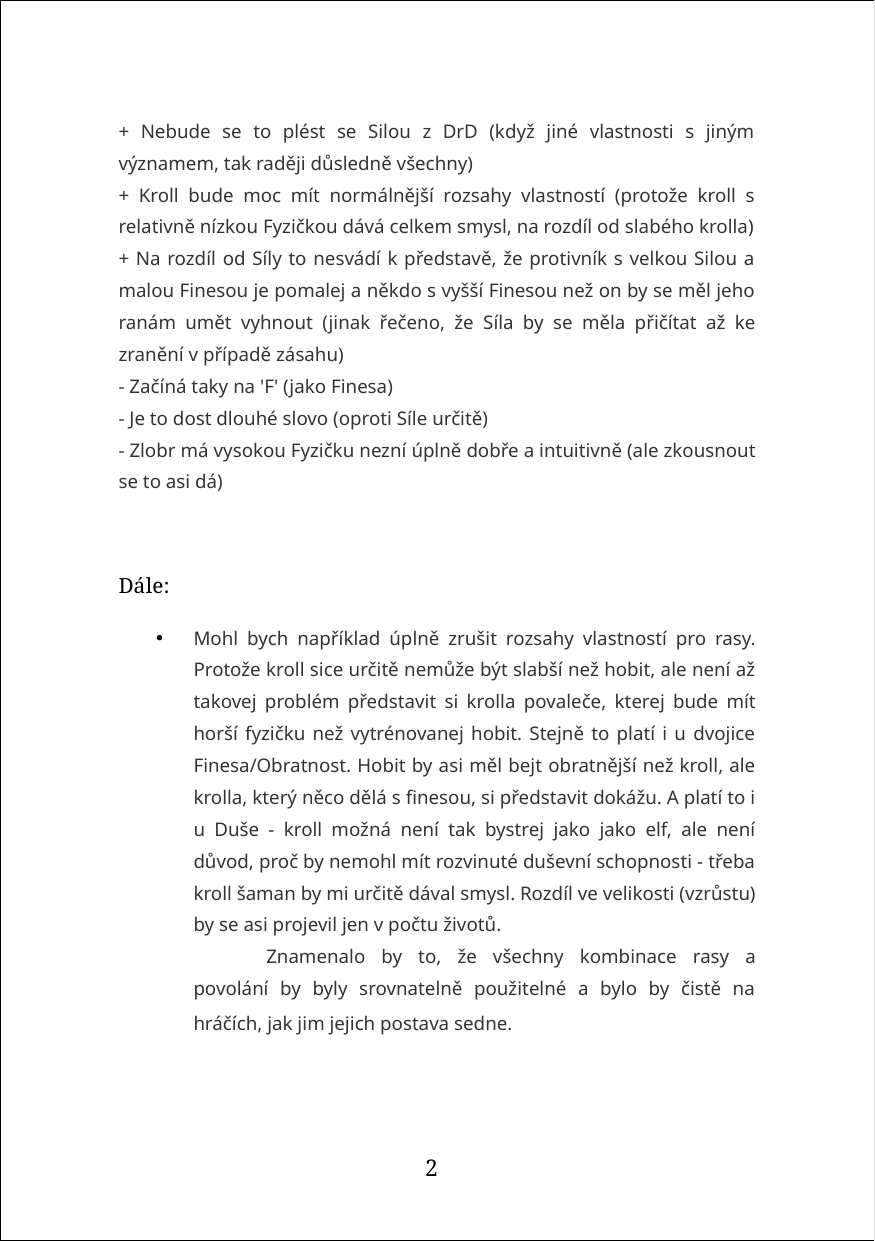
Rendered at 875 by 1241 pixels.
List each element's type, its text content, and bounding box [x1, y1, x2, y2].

text Dále: [118, 572, 756, 600]
text + Nebude se to plést se Silou z DrD (když jiné vlastnosti s jiným významem, tak raději důsledně všechny) + Kroll bude moc mít normálnější rozsahy vlastností (protože kroll s relativně nízkou Fyzičkou dává celkem smysl, na rozdíl od slabého krolla) + Na rozdíl od Síly to nesvádí k představě, že protivník s velkou Silou a malou Finesou je pomalej a někdo s vyšší Finesou než on by se měl jeho ranám umět vyhnout (jinak řečeno, že Síla by se měla přičítat až ke zranění v případě zásahu) - Začíná taky na 'F' (jako Finesa) - Je to dost dlouhé slovo (oproti Síle určitě) - Zlobr má vysokou Fyzičku nezní úplně dobře a intuitivně (ale zkousnout se to asi dá) [118, 118, 756, 494]
list Mohl bych například úplně zrušit rozsahy vlastností pro rasy. Protože kroll sice určitě nemůže být slabší než hobit, ale není až takovej problém představit si krolla povaleče, kterej bude mít horší fyzičku než vytrénovanej hobit. Stejně to platí i u dvojice Finesa/Obratnost. Hobit by asi měl bejt obratnější než kroll, ale krolla, který něco dělá s finesou, si představit dokážu. A platí to i u Duše - kroll možná není tak bystrej jako jako elf, ale není důvod, proč by nemohl mít rozvinuté duševní schopnosti - třeba kroll šaman by mi určitě dával smysl. Rozdíl ve velikosti (vzrůstu) by se asi projevil jen v počtu životů. Znamenalo by to, že všechny kombinace rasy a povolání by byly srovnatelně použitelné a bylo by čistě na hráčích, jak jim jejich postava sedne. [156, 625, 756, 1037]
